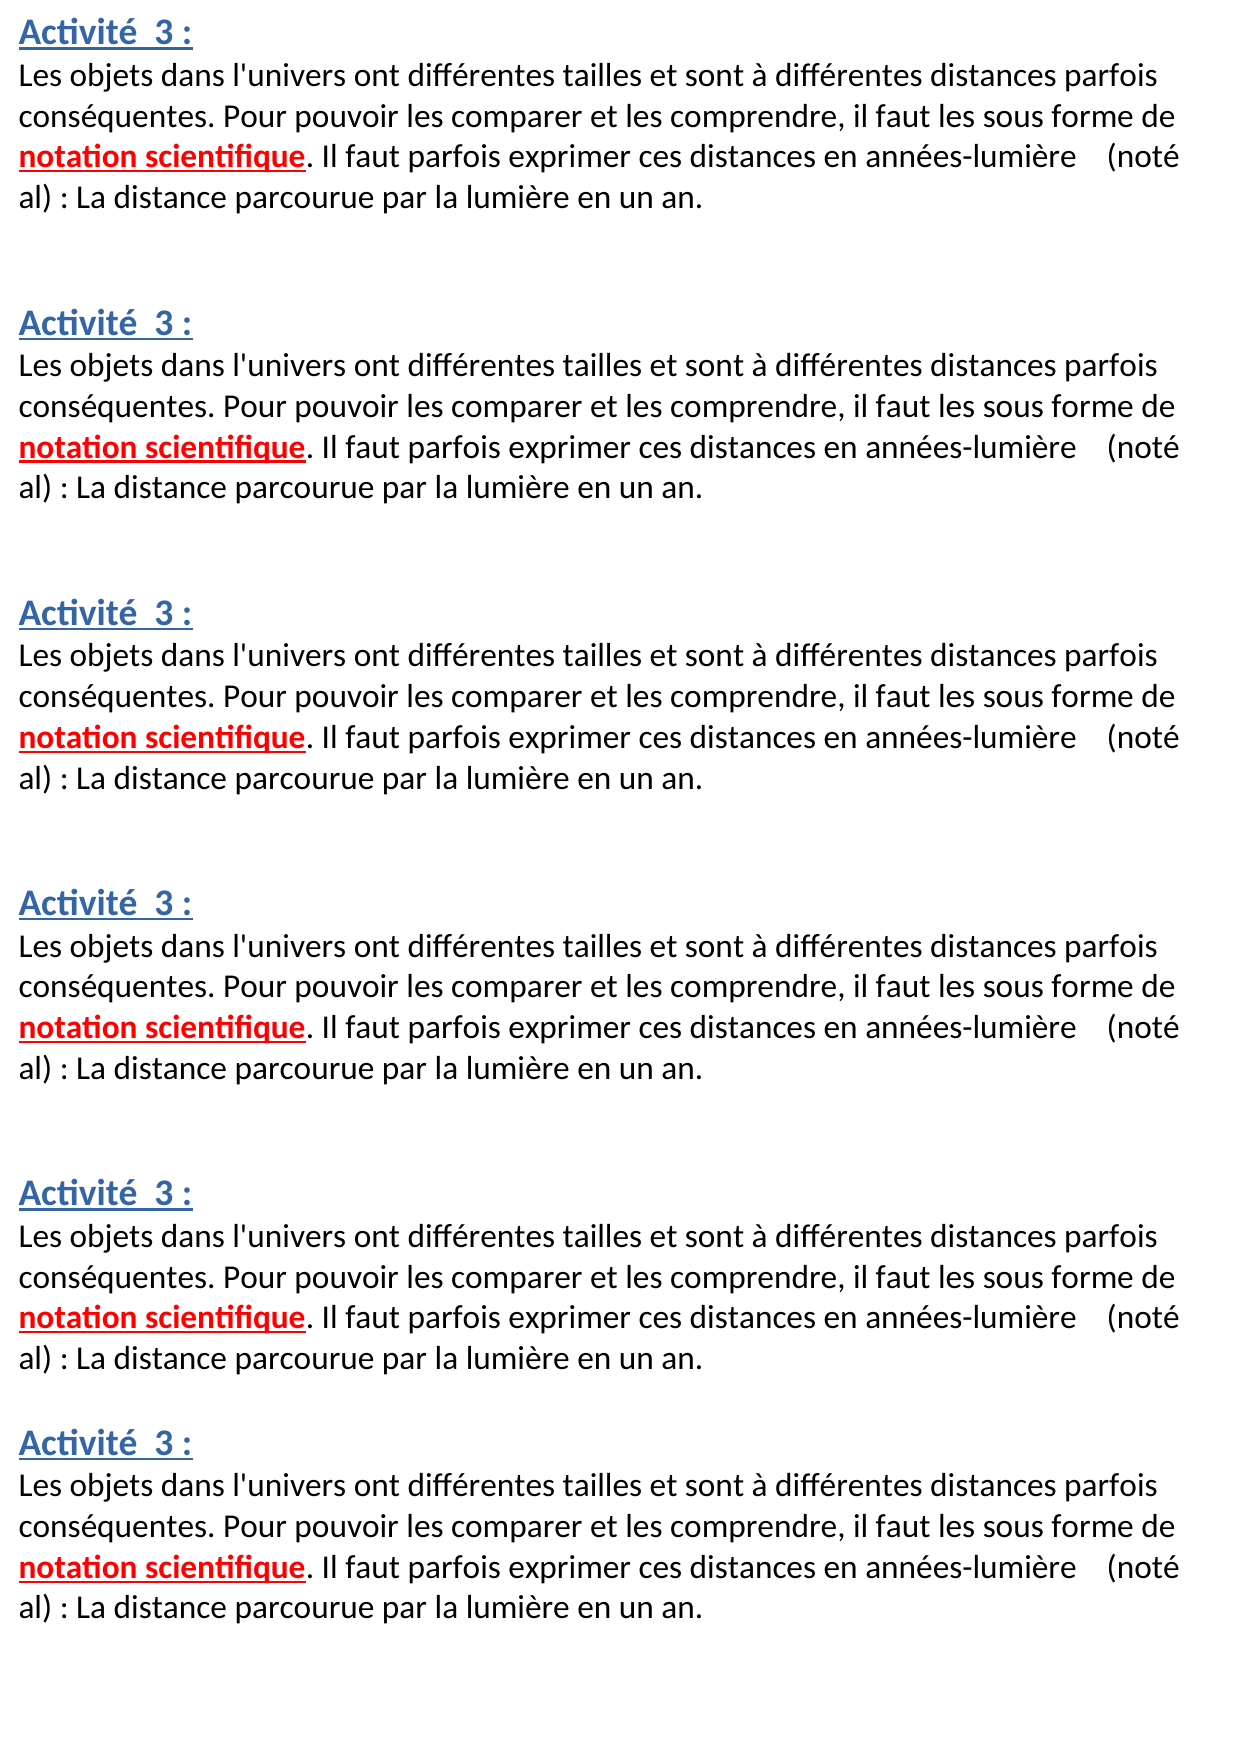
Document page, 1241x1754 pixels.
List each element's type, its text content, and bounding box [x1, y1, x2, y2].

text Les objets dans l'univers ont différentes tailles et sont à différentes distances parfois conséquentes. Pour pouvoir les comparer et les comprendre, il faut les sous forme de notation scientifique. Il faut parfois exprimer ces distances en années-lumière (noté al) : La distance parcourue par la lumière en un an. [18, 344, 1221, 507]
text Les objets dans l'univers ont différentes tailles et sont à différentes distances parfois conséquentes. Pour pouvoir les comparer et les comprendre, il faut les sous forme de notation scientifique. Il faut parfois exprimer ces distances en années-lumière (noté al) : La distance parcourue par la lumière en un an. [18, 1215, 1221, 1378]
text Les objets dans l'univers ont différentes tailles et sont à différentes distances parfois conséquentes. Pour pouvoir les comparer et les comprendre, il faut les sous forme de notation scientifique. Il faut parfois exprimer ces distances en années-lumière (noté al) : La distance parcourue par la lumière en un an. [18, 54, 1221, 217]
text Activité 3 : [18, 589, 1221, 634]
text Activité 3 : [18, 8, 1221, 54]
text Activité 3 : [18, 1169, 1221, 1215]
text Les objets dans l'univers ont différentes tailles et sont à différentes distances parfois conséquentes. Pour pouvoir les comparer et les comprendre, il faut les sous forme de notation scientifique. Il faut parfois exprimer ces distances en années-lumière (noté al) : La distance parcourue par la lumière en un an. [18, 925, 1221, 1088]
text Activité 3 : [18, 879, 1221, 925]
text Activité 3 : [18, 298, 1221, 344]
text Activité 3 : [18, 1418, 1221, 1464]
text Les objets dans l'univers ont différentes tailles et sont à différentes distances parfois conséquentes. Pour pouvoir les comparer et les comprendre, il faut les sous forme de notation scientifique. Il faut parfois exprimer ces distances en années-lumière (noté al) : La distance parcourue par la lumière en un an. [18, 634, 1221, 797]
text Les objets dans l'univers ont différentes tailles et sont à différentes distances parfois conséquentes. Pour pouvoir les comparer et les comprendre, il faut les sous forme de notation scientifique. Il faut parfois exprimer ces distances en années-lumière (noté al) : La distance parcourue par la lumière en un an. [18, 1464, 1221, 1627]
